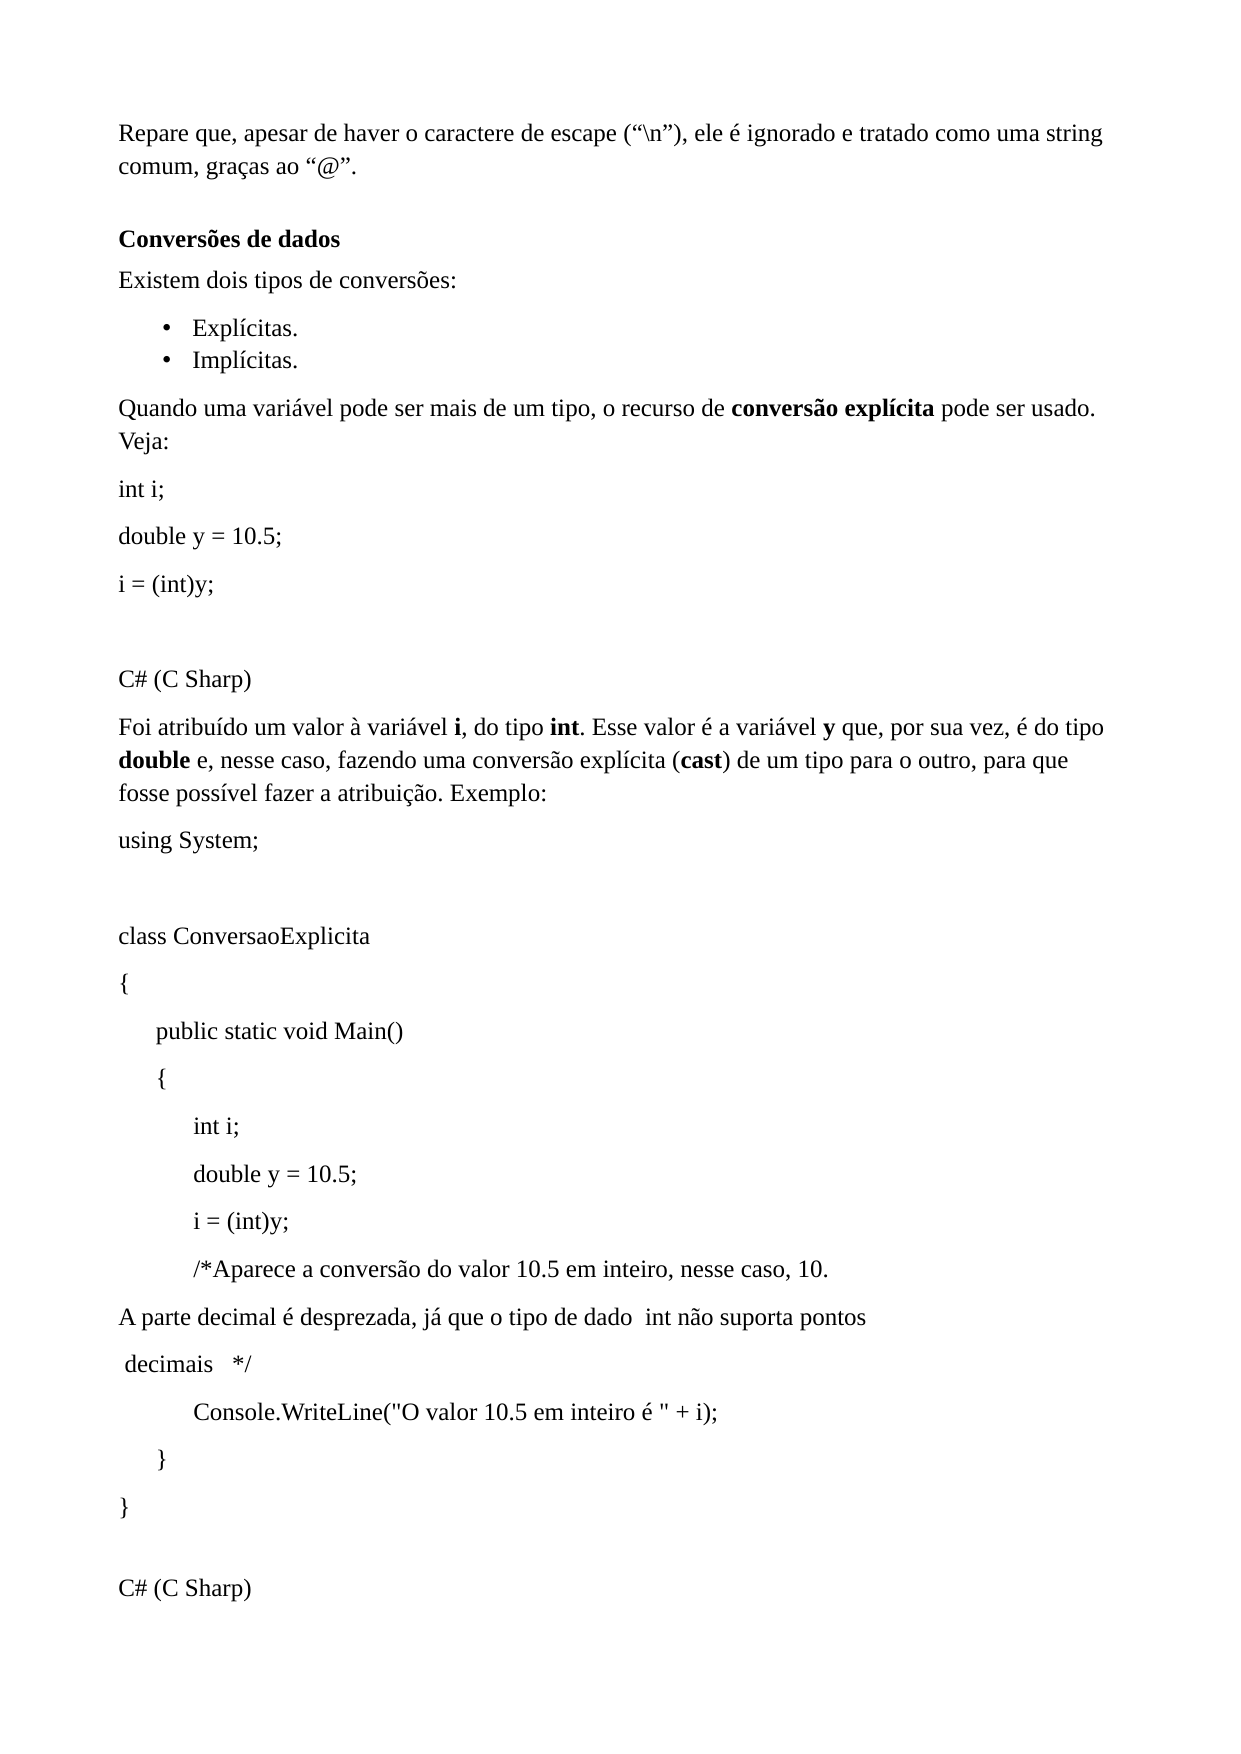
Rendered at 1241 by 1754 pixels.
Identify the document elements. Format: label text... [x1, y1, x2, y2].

text int i; [118, 474, 1122, 503]
text C# (C Sharp) [118, 1573, 1122, 1601]
text i = (int)y; [118, 569, 1122, 598]
text Foi atribuído um valor à variável i, do tipo int. Esse valor é a variável y que, por sua vez, é do tipo double e, nesse caso, fazendo uma conversão explícita (cast) de um tipo para o outro, para que fosse possível fazer a atribuição. Exemplo: [118, 712, 1122, 807]
text Existem dois tipos de conversões: [118, 265, 1122, 294]
text public static void Main() [118, 1016, 1122, 1045]
list Implícitas. [162, 346, 1122, 374]
text { [118, 1063, 1122, 1092]
text i = (int)y; [118, 1206, 1122, 1235]
text Console.WriteLine("O valor 10.5 em inteiro é " + i); [118, 1397, 1122, 1426]
text { [118, 968, 1122, 997]
text } [118, 1444, 1122, 1473]
text int i; [118, 1111, 1122, 1140]
text Quando uma variável pode ser mais de um tipo, o recurso de conversão explícita pode ser usado. Veja: [118, 393, 1122, 455]
text Repare que, apesar de haver o caractere de escape (“\n”), ele é ignorado e tratado como uma string comum, graças ao “@”. [118, 118, 1122, 180]
list Explícitas. [162, 313, 1122, 341]
text } [118, 1492, 1122, 1521]
text using System; [118, 826, 1122, 854]
text /*Aparece a conversão do valor 10.5 em inteiro, nesse caso, 10. [118, 1254, 1122, 1283]
text class ConversaoExplicita [118, 921, 1122, 949]
text decimais */ [118, 1349, 1122, 1378]
subtitle Conversões de dados [118, 224, 1122, 252]
text C# (C Sharp) [118, 664, 1122, 693]
text double y = 10.5; [118, 1159, 1122, 1187]
text double y = 10.5; [118, 521, 1122, 550]
text A parte decimal é desprezada, já que o tipo de dado int não suporta pontos [118, 1302, 1122, 1330]
